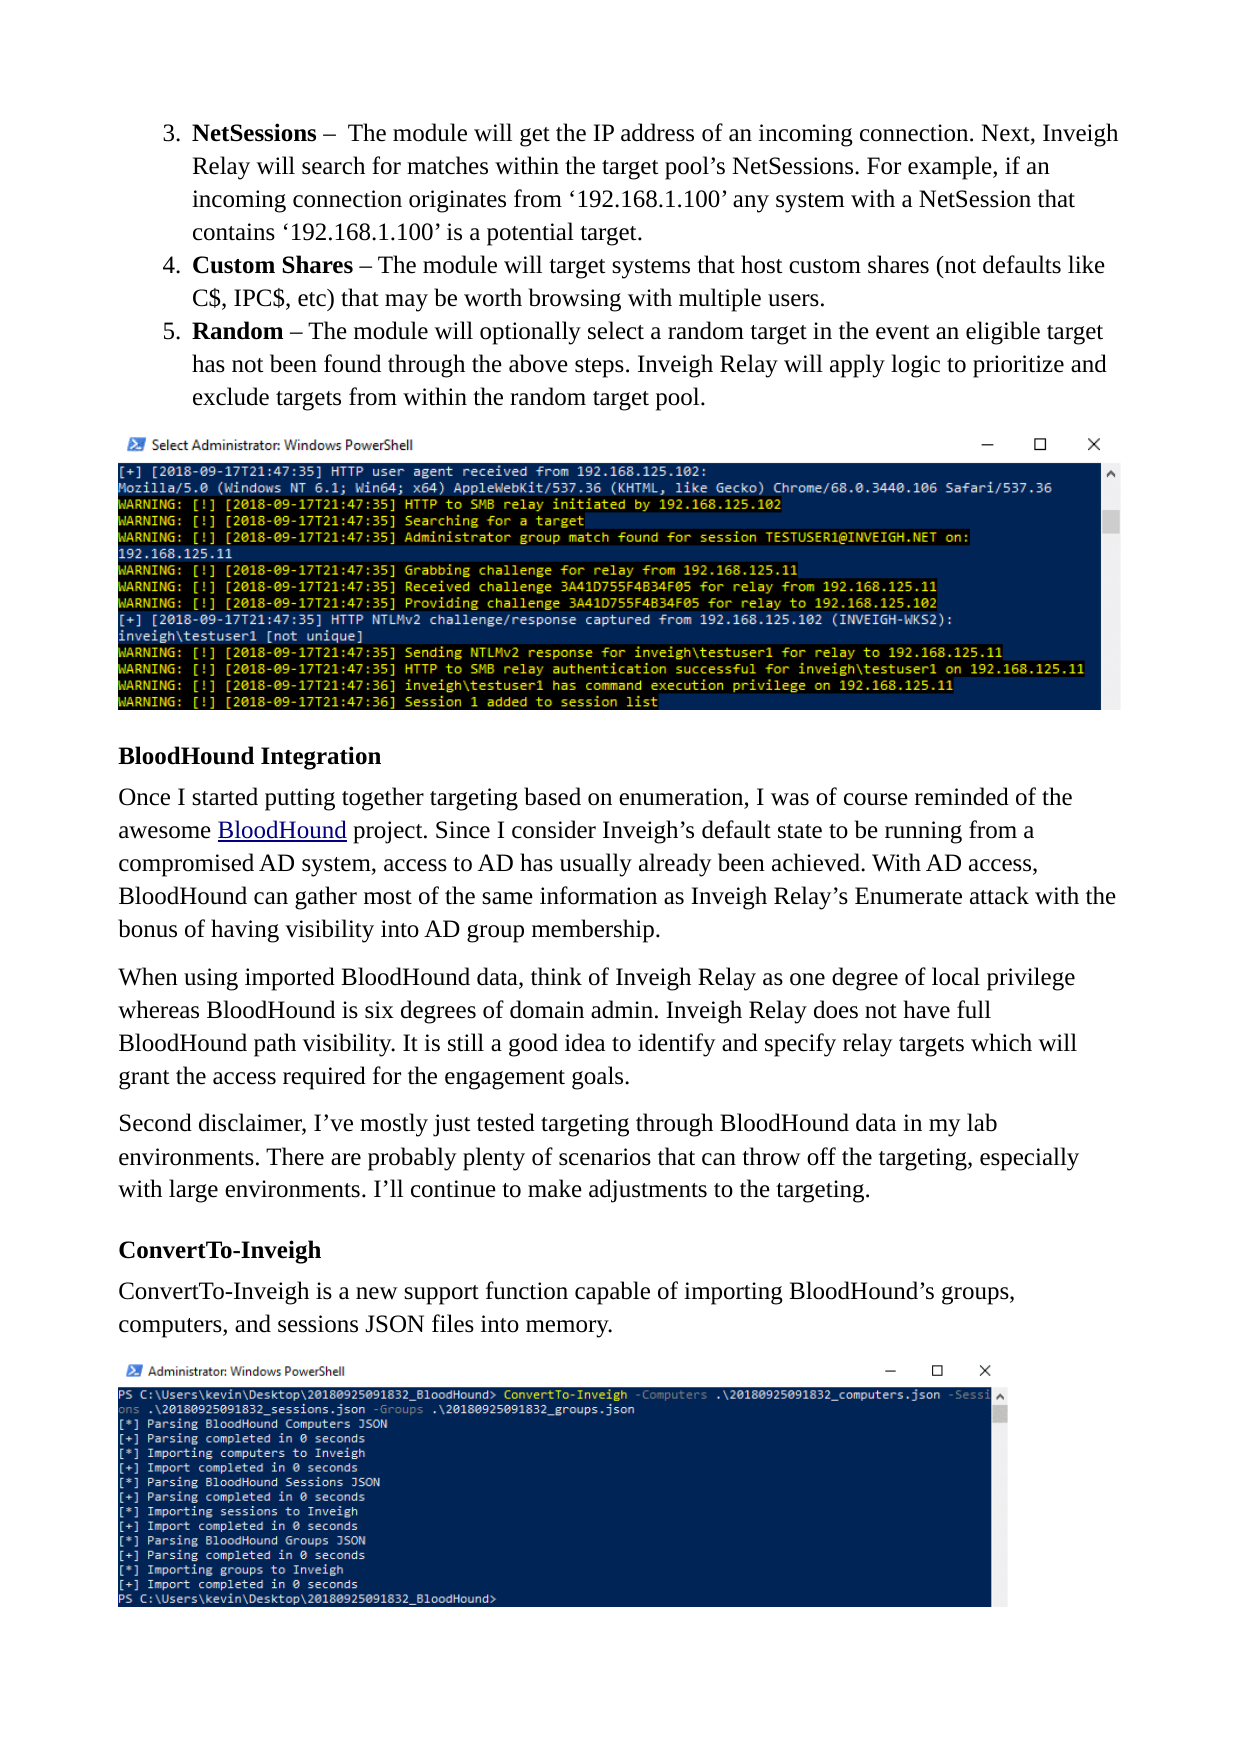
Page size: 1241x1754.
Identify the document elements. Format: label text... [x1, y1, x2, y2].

picture [118, 430, 1121, 710]
subtitle ConvertTo-Inveigh [118, 1235, 1122, 1263]
picture [118, 1356, 1008, 1607]
text When using imported BloodHound data, think of Inveigh Relay as one degree of local privilege whereas BloodHound is six degrees of domain admin. Inveigh Relay does not have full BloodHound path visibility. It is still a good idea to identify and specify relay targets which will grant the access required for the engagement goals. [118, 962, 1122, 1090]
text Once I started putting together targeting based on enumeration, I was of course reminded of the awesome BloodHound project. Since I consider Inveigh’s default state to be running from a compromised AD system, access to AD has usually already been achieved. With AD access, BloodHound can gather most of the same information as Inveigh Relay’s Enumerate attack with the bonus of having visibility into AD group membership. [118, 782, 1122, 943]
list NetSessions – The module will get the IP address of an incoming connection. Next, Inveigh Relay will search for matches within the target pool’s NetSessions. For example, if an incoming connection originates from ‘192.168.1.100’ any system with a NetSession that contains ‘192.168.1.100’ is a potential target. [162, 118, 1122, 246]
list Random – The module will optionally select a random target in the event an eligible target has not been found through the above steps. Inveigh Relay will apply logic to prioritize and exclude targets from within the random target pool. [162, 316, 1122, 411]
text Second disclaimer, I’ve mostly just tested targeting through BloodHound data in my lab environments. There are probably plenty of scenarios that can throw off the targeting, especially with large environments. I’ll continue to make adjustments to the targeting. [118, 1108, 1122, 1203]
subtitle BloodHound Integration [118, 741, 1122, 770]
list Custom Shares – The module will target systems that host custom shares (not defaults like C$, IPC$, etc) that may be worth browsing with multiple users. [162, 250, 1122, 312]
text ConvertTo-Inveigh is a new support function capable of importing BloodHound’s groups, computers, and sessions JSON files into memory. [118, 1276, 1122, 1338]
